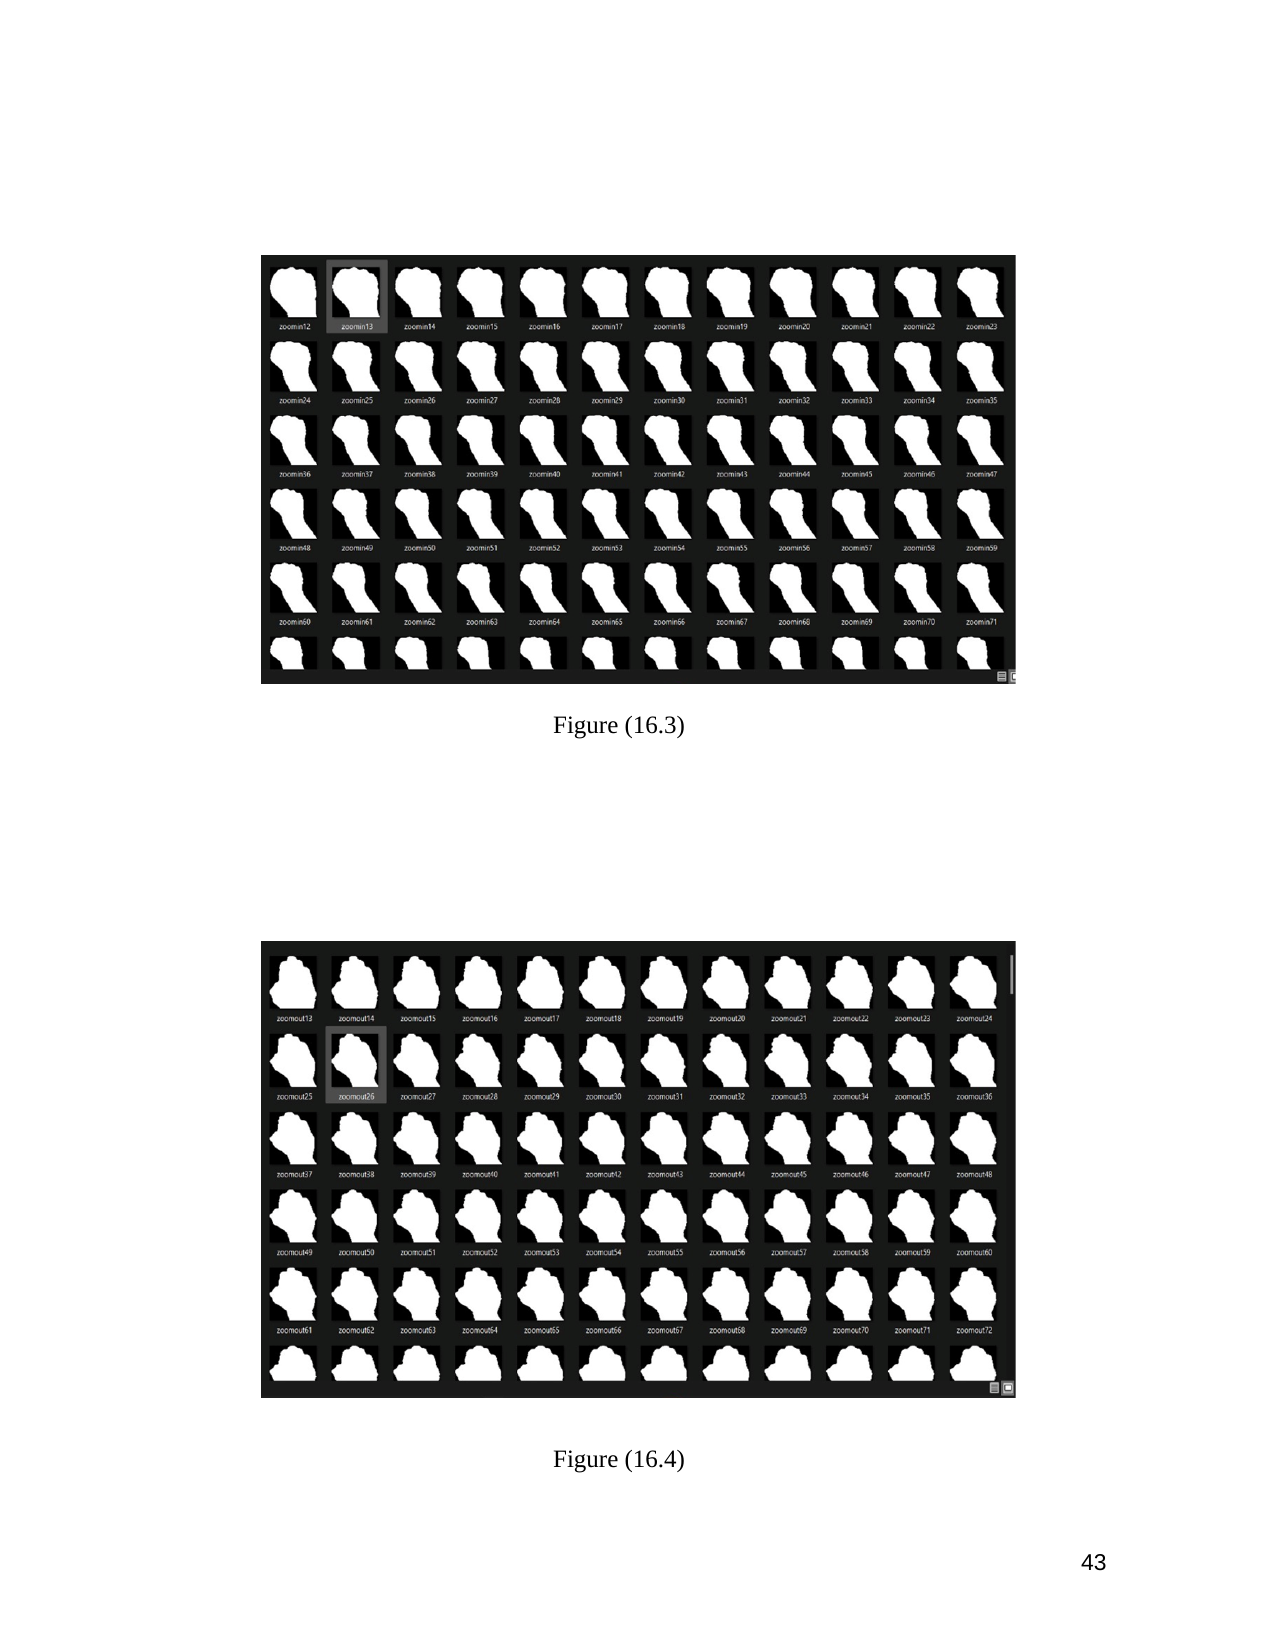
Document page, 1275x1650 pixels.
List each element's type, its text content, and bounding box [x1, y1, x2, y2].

picture [261, 255, 1016, 684]
picture [261, 941, 1016, 1398]
text Figure (16.3) [150, 711, 1087, 739]
text Figure (16.4) [150, 1444, 1087, 1472]
